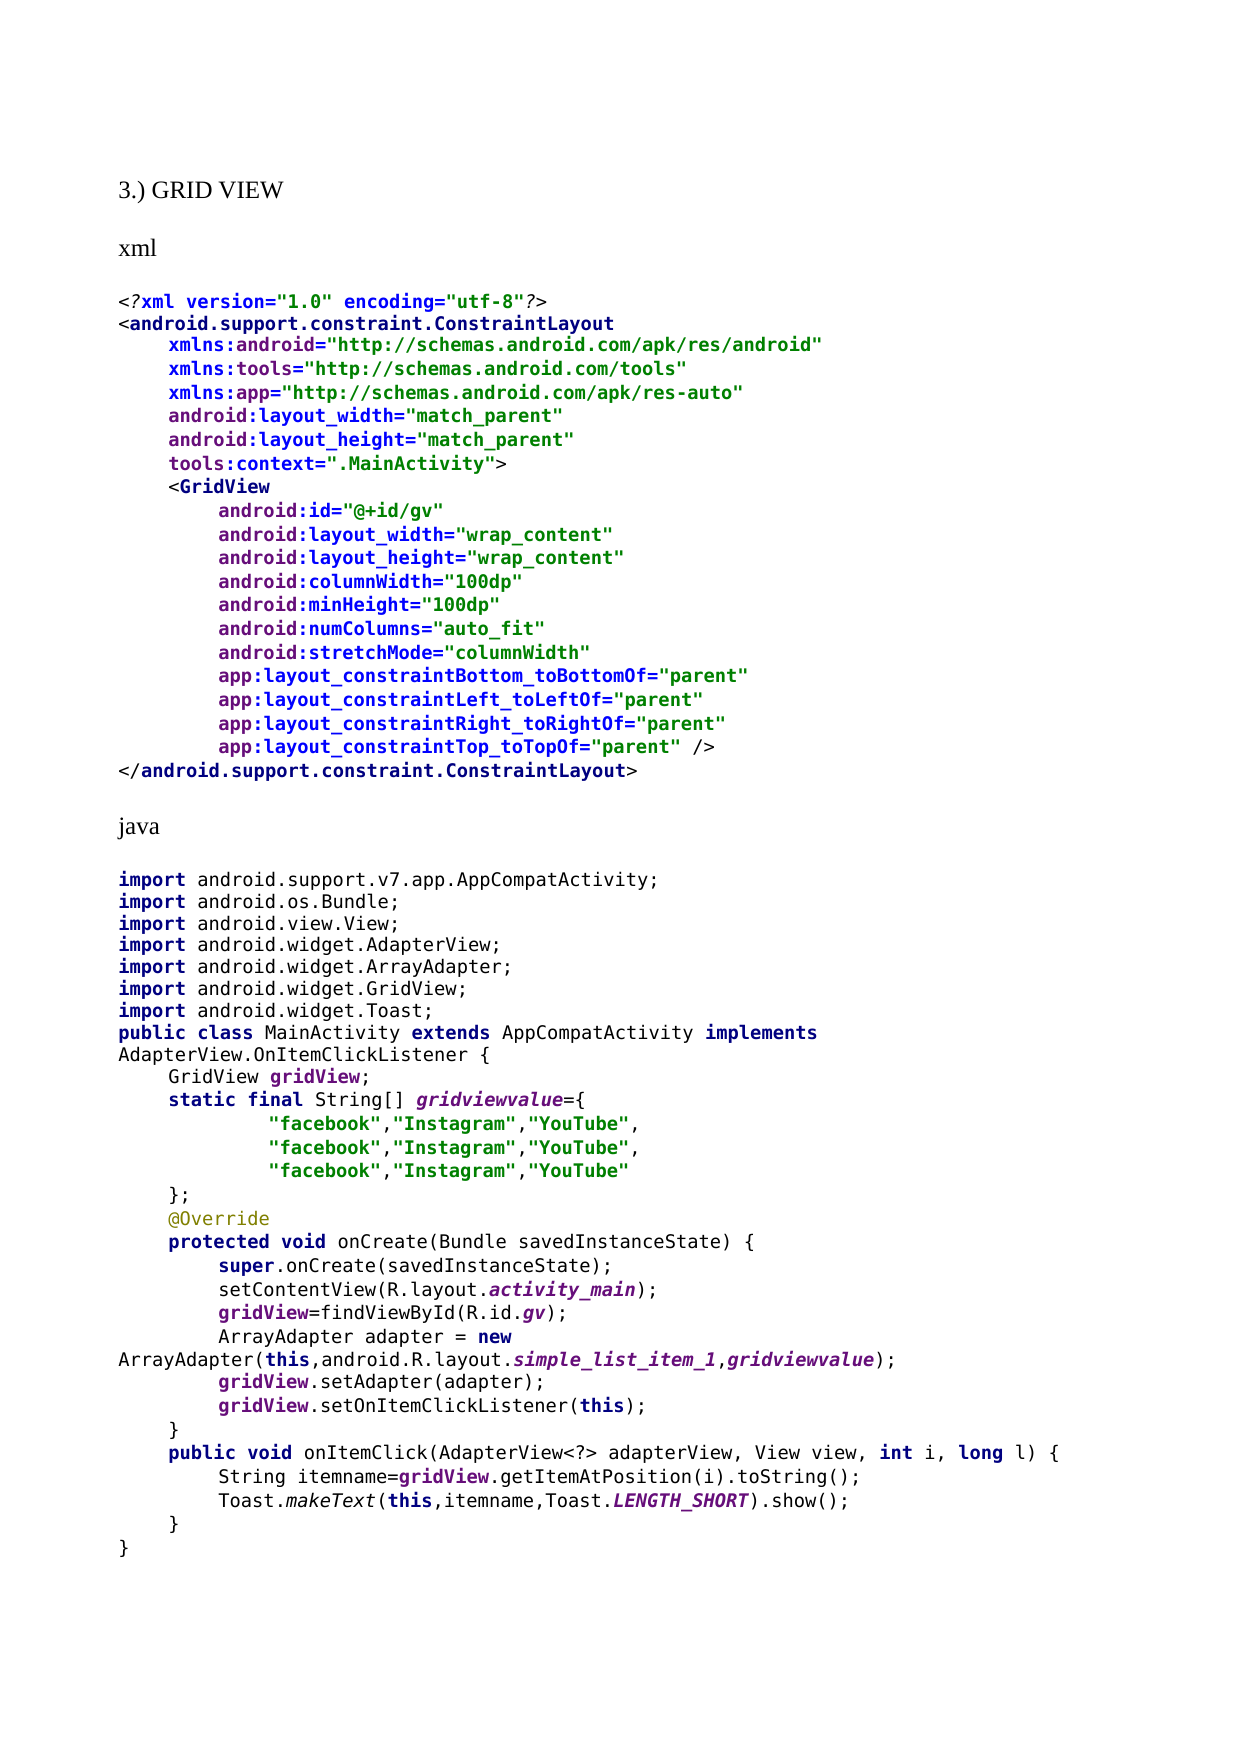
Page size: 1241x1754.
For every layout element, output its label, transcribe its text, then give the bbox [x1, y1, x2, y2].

text }; [118, 1184, 1122, 1208]
text </android.support.constraint.ConstraintLayout> [118, 760, 1122, 782]
text import android.support.v7.app.AppCompatActivity; [118, 869, 1122, 891]
text protected void onCreate(Bundle savedInstanceState) { [118, 1231, 1122, 1255]
text "facebook","Instagram","YouTube", [118, 1113, 1122, 1137]
text android:numColumns="auto_fit" [118, 618, 1122, 642]
text } [118, 1537, 1122, 1559]
text 3.) GRID VIEW [118, 176, 1122, 204]
text import android.widget.ArrayAdapter; [118, 956, 1122, 978]
text ArrayAdapter adapter = new ArrayAdapter(this,android.R.layout.simple_list_item_1,gridviewvalue); [118, 1326, 1122, 1371]
text android:layout_width="wrap_content" [118, 523, 1122, 547]
text super.onCreate(savedInstanceState); [118, 1255, 1122, 1278]
text @Override [118, 1208, 1122, 1231]
text xml [118, 233, 1122, 262]
text <android.support.constraint.ConstraintLayout [118, 312, 1122, 334]
text android:minHeight="100dp" [118, 594, 1122, 618]
text app:layout_constraintRight_toRightOf="parent" [118, 713, 1122, 736]
text setContentView(R.layout.activity_main); [118, 1278, 1122, 1302]
text gridView.setOnItemClickListener(this); [118, 1395, 1122, 1419]
text "facebook","Instagram","YouTube" [118, 1160, 1122, 1184]
text } [118, 1513, 1122, 1537]
text android:layout_height="wrap_content" [118, 547, 1122, 571]
text import android.widget.AdapterView; [118, 934, 1122, 956]
text app:layout_constraintBottom_toBottomOf="parent" [118, 665, 1122, 689]
text xmlns:android="http://schemas.android.com/apk/res/android" [118, 334, 1122, 358]
text String itemname=gridView.getItemAtPosition(i).toString(); [118, 1466, 1122, 1489]
text Toast.makeText(this,itemname,Toast.LENGTH_SHORT).show(); [118, 1489, 1122, 1513]
text java [118, 811, 1122, 840]
text android:id="@+id/gv" [118, 500, 1122, 523]
text gridView=findViewById(R.id.gv); [118, 1302, 1122, 1326]
text <GridView [118, 476, 1122, 500]
text android:stretchMode="columnWidth" [118, 642, 1122, 665]
text <?xml version="1.0" encoding="utf-8"?> [118, 291, 1122, 312]
text public class MainActivity extends AppCompatActivity implements AdapterView.OnItemClickListener { [118, 1022, 1122, 1066]
text android:columnWidth="100dp" [118, 571, 1122, 594]
text android:layout_height="match_parent" [118, 429, 1122, 453]
text "facebook","Instagram","YouTube", [118, 1137, 1122, 1160]
text import android.widget.GridView; [118, 978, 1122, 1000]
text public void onItemClick(AdapterView<?> adapterView, View view, int i, long l) { [118, 1442, 1122, 1466]
text xmlns:app="http://schemas.android.com/apk/res-auto" [118, 382, 1122, 405]
text gridView.setAdapter(adapter); [118, 1371, 1122, 1395]
text GridView gridView; [118, 1066, 1122, 1089]
text android:layout_width="match_parent" [118, 405, 1122, 429]
text tools:context=".MainActivity"> [118, 453, 1122, 476]
text app:layout_constraintTop_toTopOf="parent" /> [118, 736, 1122, 760]
text } [118, 1419, 1122, 1442]
text app:layout_constraintLeft_toLeftOf="parent" [118, 689, 1122, 713]
text import android.widget.Toast; [118, 1000, 1122, 1022]
text import android.os.Bundle; [118, 891, 1122, 913]
text static final String[] gridviewvalue={ [118, 1089, 1122, 1113]
text xmlns:tools="http://schemas.android.com/tools" [118, 358, 1122, 382]
text import android.view.View; [118, 913, 1122, 934]
